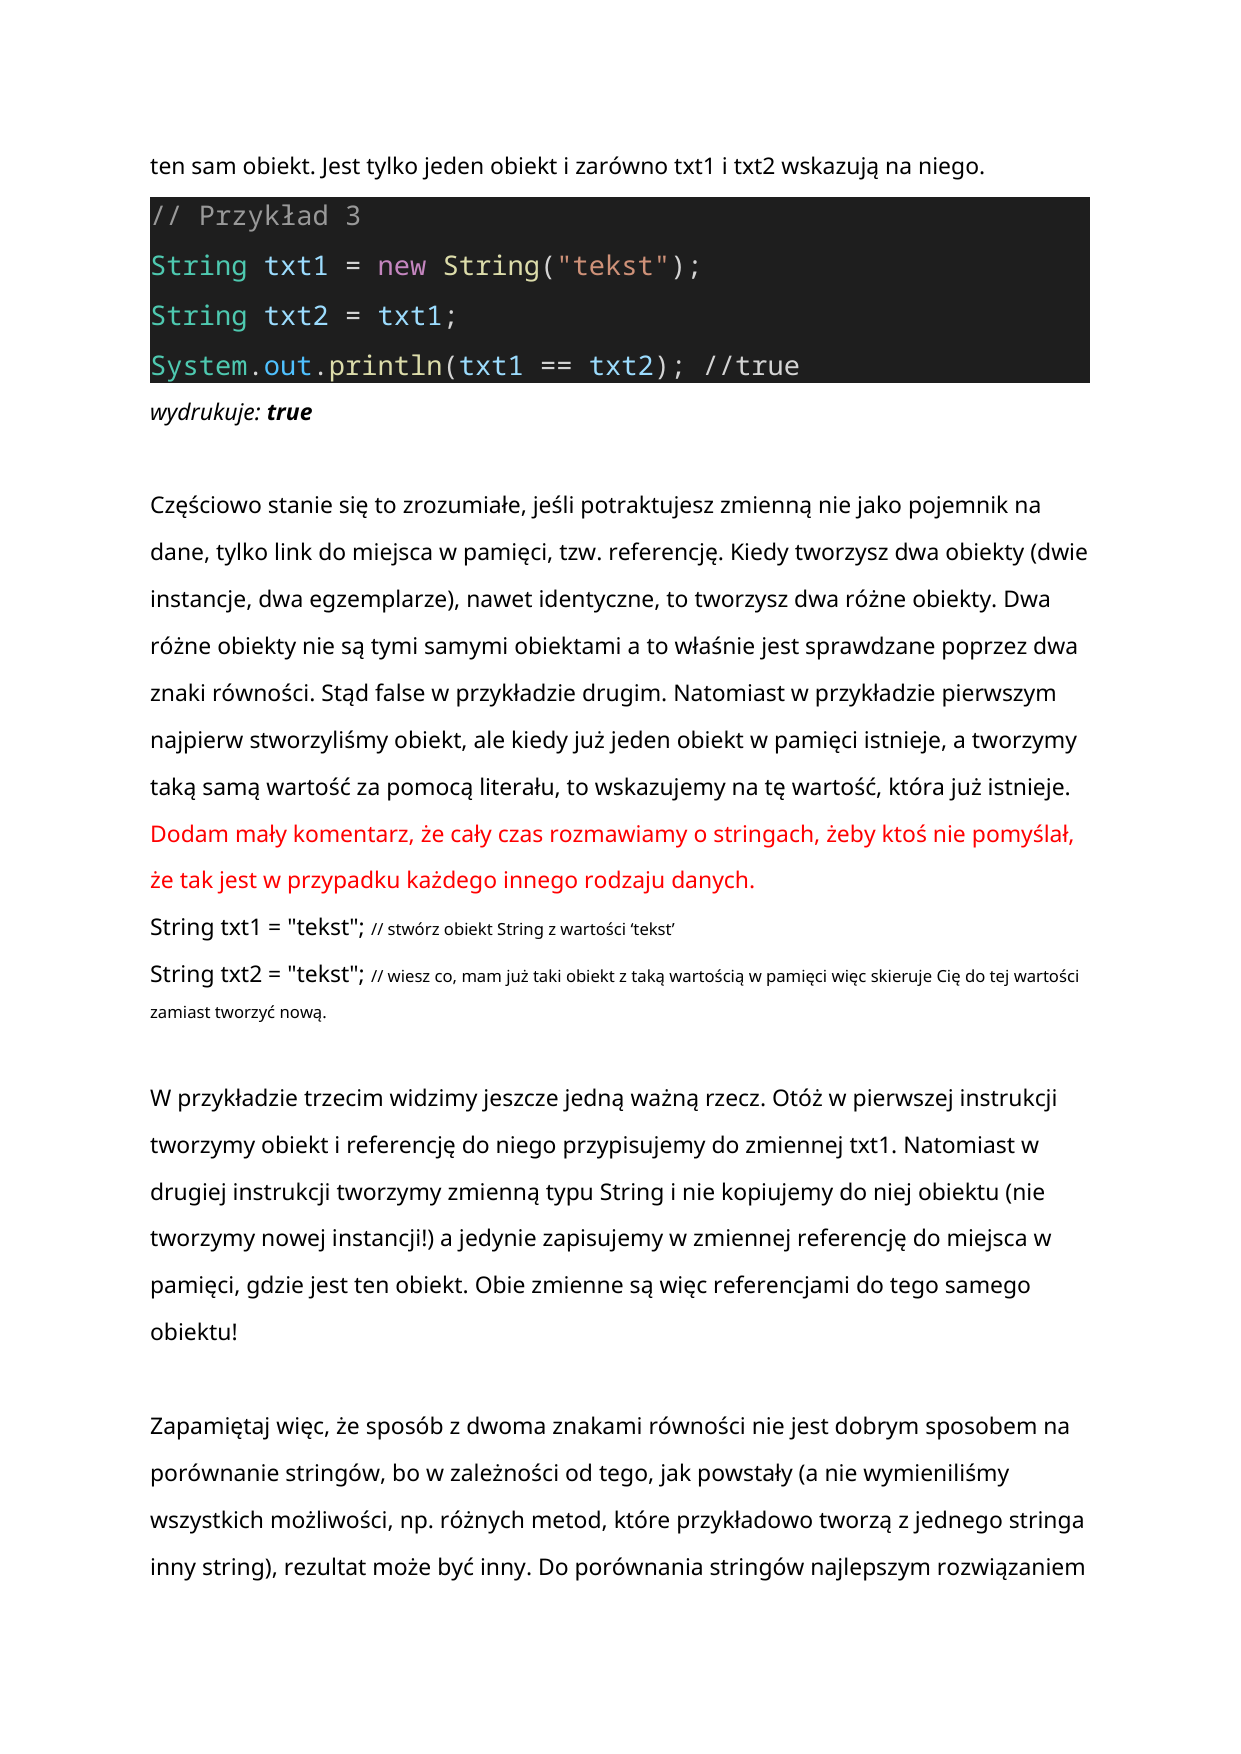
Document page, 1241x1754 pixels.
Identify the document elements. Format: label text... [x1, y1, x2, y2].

text String txt1 = "tekst"; // stwórz obiekt String z wartości ‘tekst’ [150, 911, 1090, 942]
text Zapamiętaj więc, że sposób z dwoma znakami równości nie jest dobrym sposobem na porównanie stringów, bo w zależności od tego, jak powstały (a nie wymieniliśmy wszystkich możliwości, np. różnych metod, które przykładowo tworzą z jednego stringa inny string), rezultat może być inny. Do porównania stringów najlepszym rozwiązaniem [150, 1410, 1090, 1582]
text ten sam obiekt. Jest tylko jeden obiekt i zarówno txt1 i txt2 wskazują na niego. [150, 150, 1090, 181]
text String txt2 = "tekst"; // wiesz co, mam już taki obiekt z taką wartością w pamięci więc skieruje Cię do tej wartości zamiast tworzyć nową. [150, 958, 1090, 1023]
text W przykładzie trzecim widzimy jeszcze jedną ważną rzecz. Otóż w pierwszej instrukcji tworzymy obiekt i referencję do niego przypisujemy do zmiennej txt1. Natomiast w drugiej instrukcji tworzymy zmienną typu String i nie kopiujemy do niej obiektu (nie tworzymy nowej instancji!) a jedynie zapisujemy w zmiennej referencję do miejsca w pamięci, gdzie jest ten obiekt. Obie zmienne są więc referencjami do tego samego obiektu! [150, 1082, 1090, 1347]
text System.out.println(txt1 == txt2); //true [150, 346, 1090, 383]
text Częściowo stanie się to zrozumiałe, jeśli potraktujesz zmienną nie jako pojemnik na dane, tylko link do miejsca w pamięci, tzw. referencję. Kiedy tworzysz dwa obiekty (dwie instancje, dwa egzemplarze), nawet identyczne, to tworzysz dwa różne obiekty. Dwa różne obiekty nie są tymi samymi obiektami a to właśnie jest sprawdzane poprzez dwa znaki równości. Stąd false w przykładzie drugim. Natomiast w przykładzie pierwszym najpierw stworzyliśmy obiekt, ale kiedy już jeden obiekt w pamięci istnieje, a tworzymy taką samą wartość za pomocą literału, to wskazujemy na tę wartość, która już istnieje. Dodam mały komentarz, że cały czas rozmawiamy o stringach, żeby ktoś nie pomyślał, że tak jest w przypadku każdego innego rodzaju danych. [150, 489, 1090, 896]
text String txt2 = txt1; [150, 296, 1090, 333]
text String txt1 = new String("tekst"); [150, 247, 1090, 283]
text wydrukuje: true [150, 396, 1090, 427]
text // Przykład 3 [150, 197, 1090, 234]
